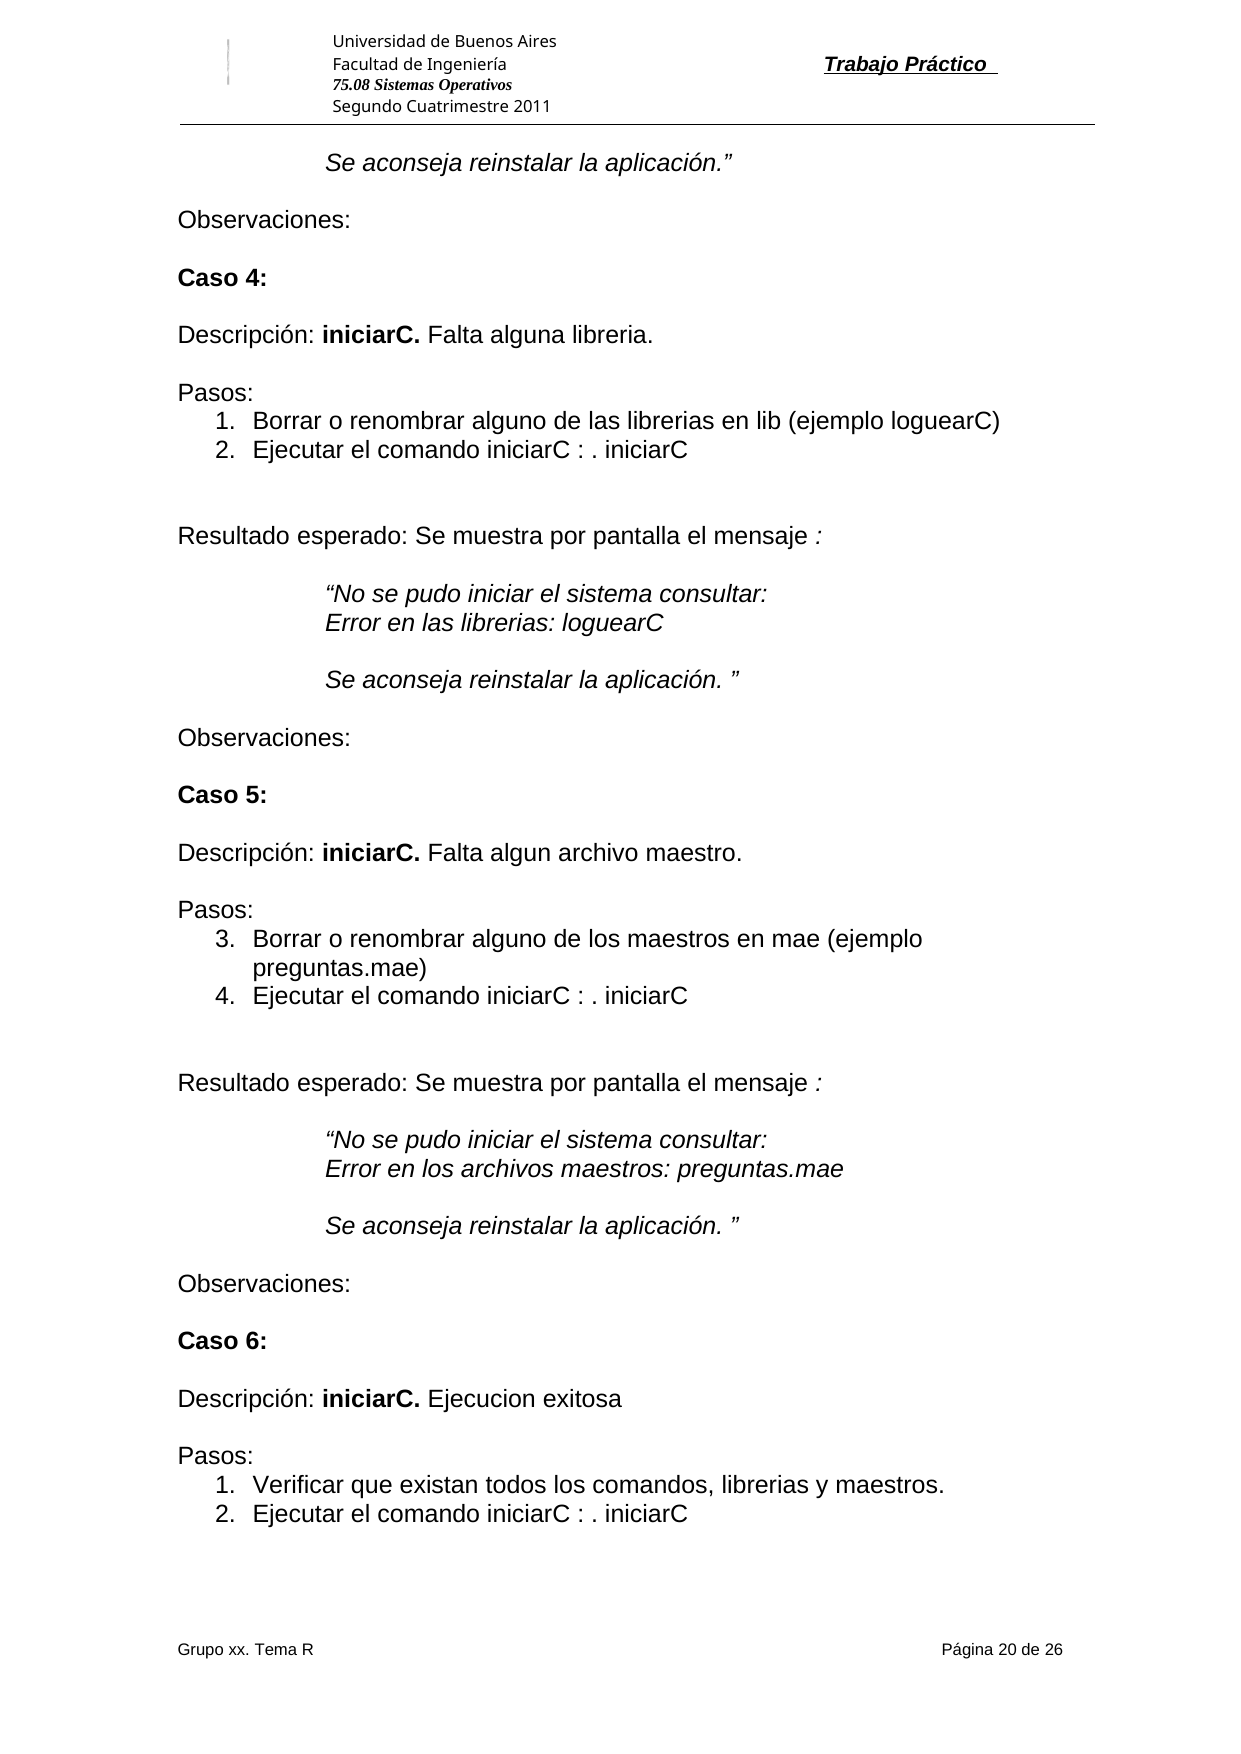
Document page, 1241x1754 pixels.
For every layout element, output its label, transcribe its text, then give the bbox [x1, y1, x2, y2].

list Ejecutar el comando iniciarC : . iniciarC [215, 1499, 1063, 1528]
text Descripción: iniciarC. Falta alguna libreria. [177, 320, 1063, 349]
text Resultado esperado: Se muestra por pantalla el mensaje : [177, 521, 1063, 550]
text Resultado esperado: Se muestra por pantalla el mensaje : [177, 1068, 1063, 1096]
text Se aconseja reinstalar la aplicación.” [177, 148, 1063, 176]
list Ejecutar el comando iniciarC : . iniciarC [215, 981, 1063, 1010]
text Observaciones: [177, 723, 1063, 751]
text Descripción: iniciarC. Falta algun archivo maestro. [177, 838, 1063, 866]
list Borrar o renombrar alguno de los maestros en mae (ejemplo preguntas.mae) [215, 924, 1063, 981]
text “No se pudo iniciar el sistema consultar: [177, 1125, 1063, 1154]
text Caso 5: [177, 780, 1063, 809]
text Pasos: [177, 1441, 1063, 1470]
text Observaciones: [177, 1269, 1063, 1298]
text Se aconseja reinstalar la aplicación. ” [177, 665, 1063, 694]
text Pasos: [177, 378, 1063, 406]
text Observaciones: [177, 205, 1063, 234]
text Descripción: iniciarC. Ejecucion exitosa [177, 1384, 1063, 1413]
text Pasos: [177, 895, 1063, 924]
text Error en los archivos maestros: preguntas.mae [177, 1154, 1063, 1183]
text Se aconseja reinstalar la aplicación. ” [177, 1211, 1063, 1240]
list Ejecutar el comando iniciarC : . iniciarC [215, 435, 1063, 464]
text Error en las librerias: loguearC [177, 608, 1063, 636]
text “No se pudo iniciar el sistema consultar: [177, 579, 1063, 608]
text Caso 4: [177, 263, 1063, 291]
list Borrar o renombrar alguno de las librerias en lib (ejemplo loguearC) [215, 406, 1063, 435]
text Caso 6: [177, 1326, 1063, 1355]
list Verificar que existan todos los comandos, librerias y maestros. [215, 1470, 1063, 1499]
